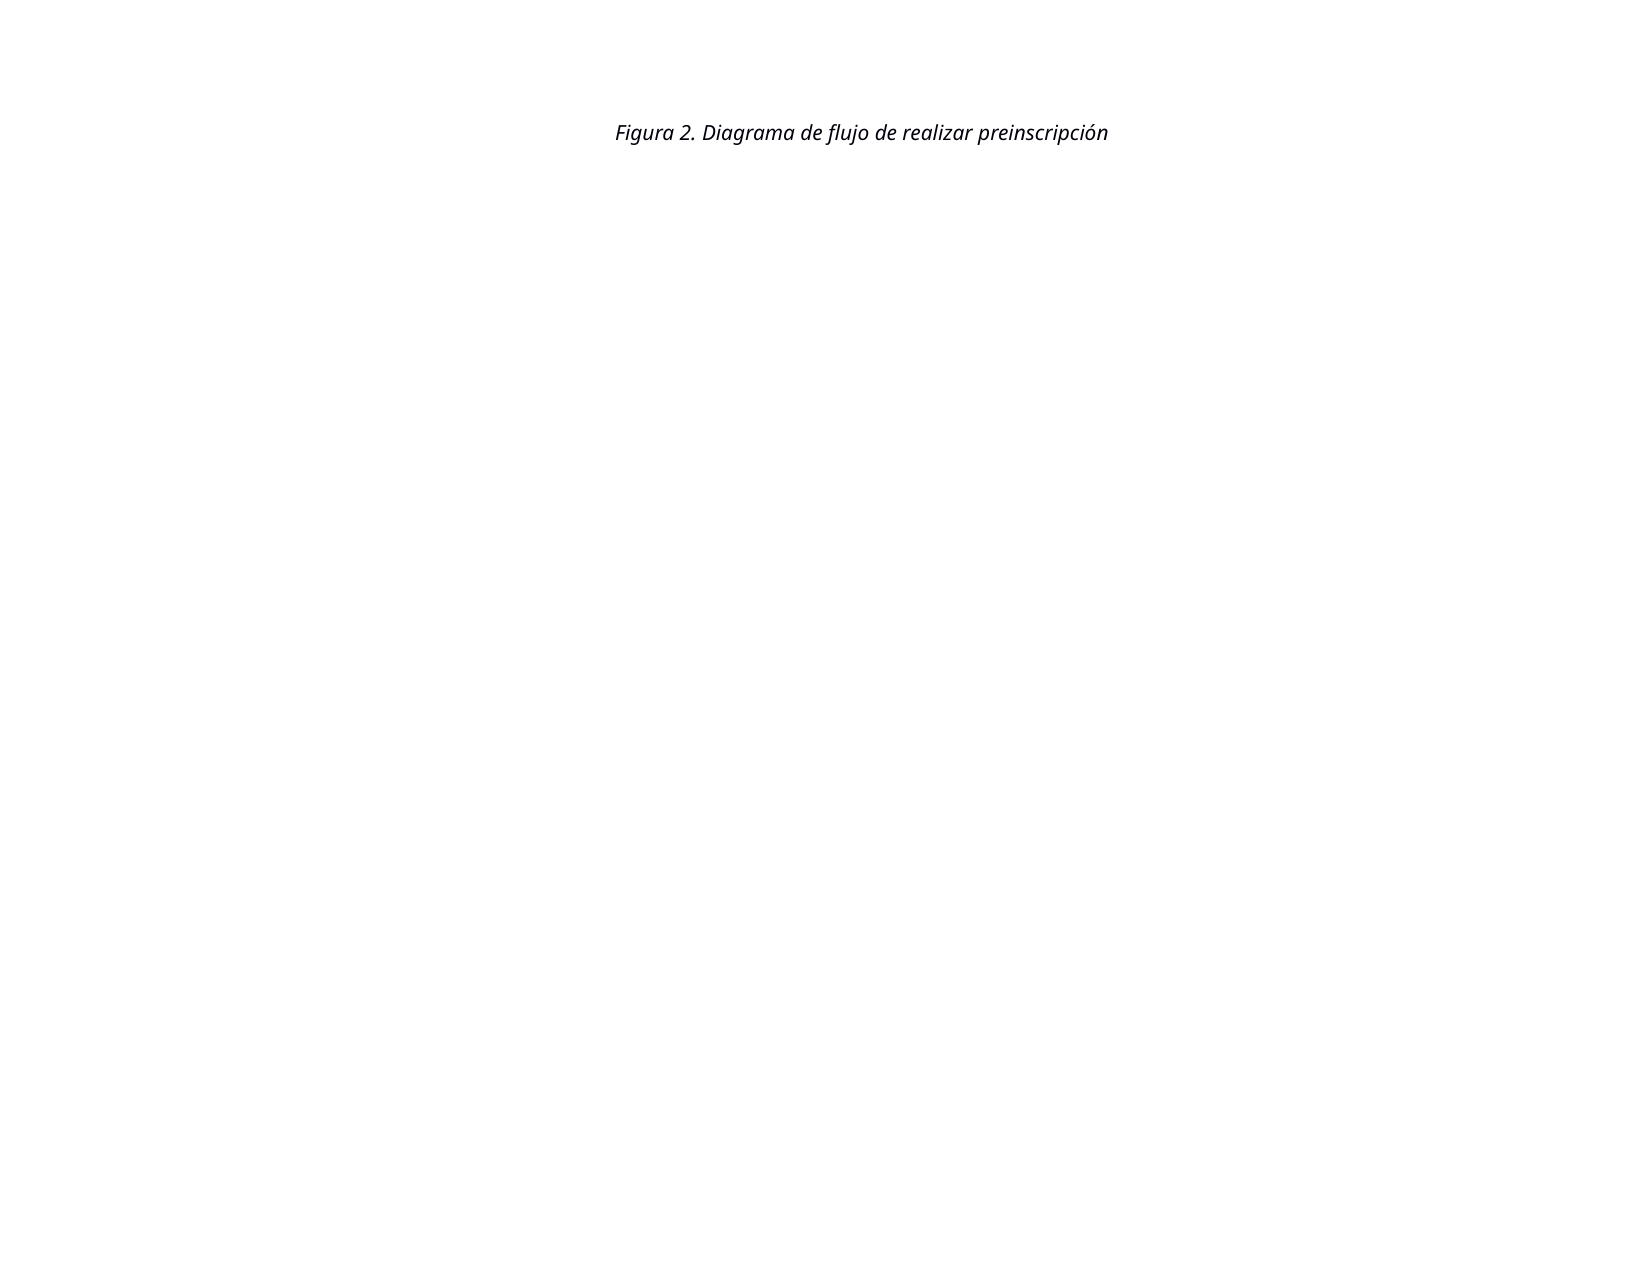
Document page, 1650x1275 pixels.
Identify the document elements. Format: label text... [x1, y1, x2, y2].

text Figura 2. Diagrama de flujo de realizar preinscripción [118, 118, 1532, 147]
